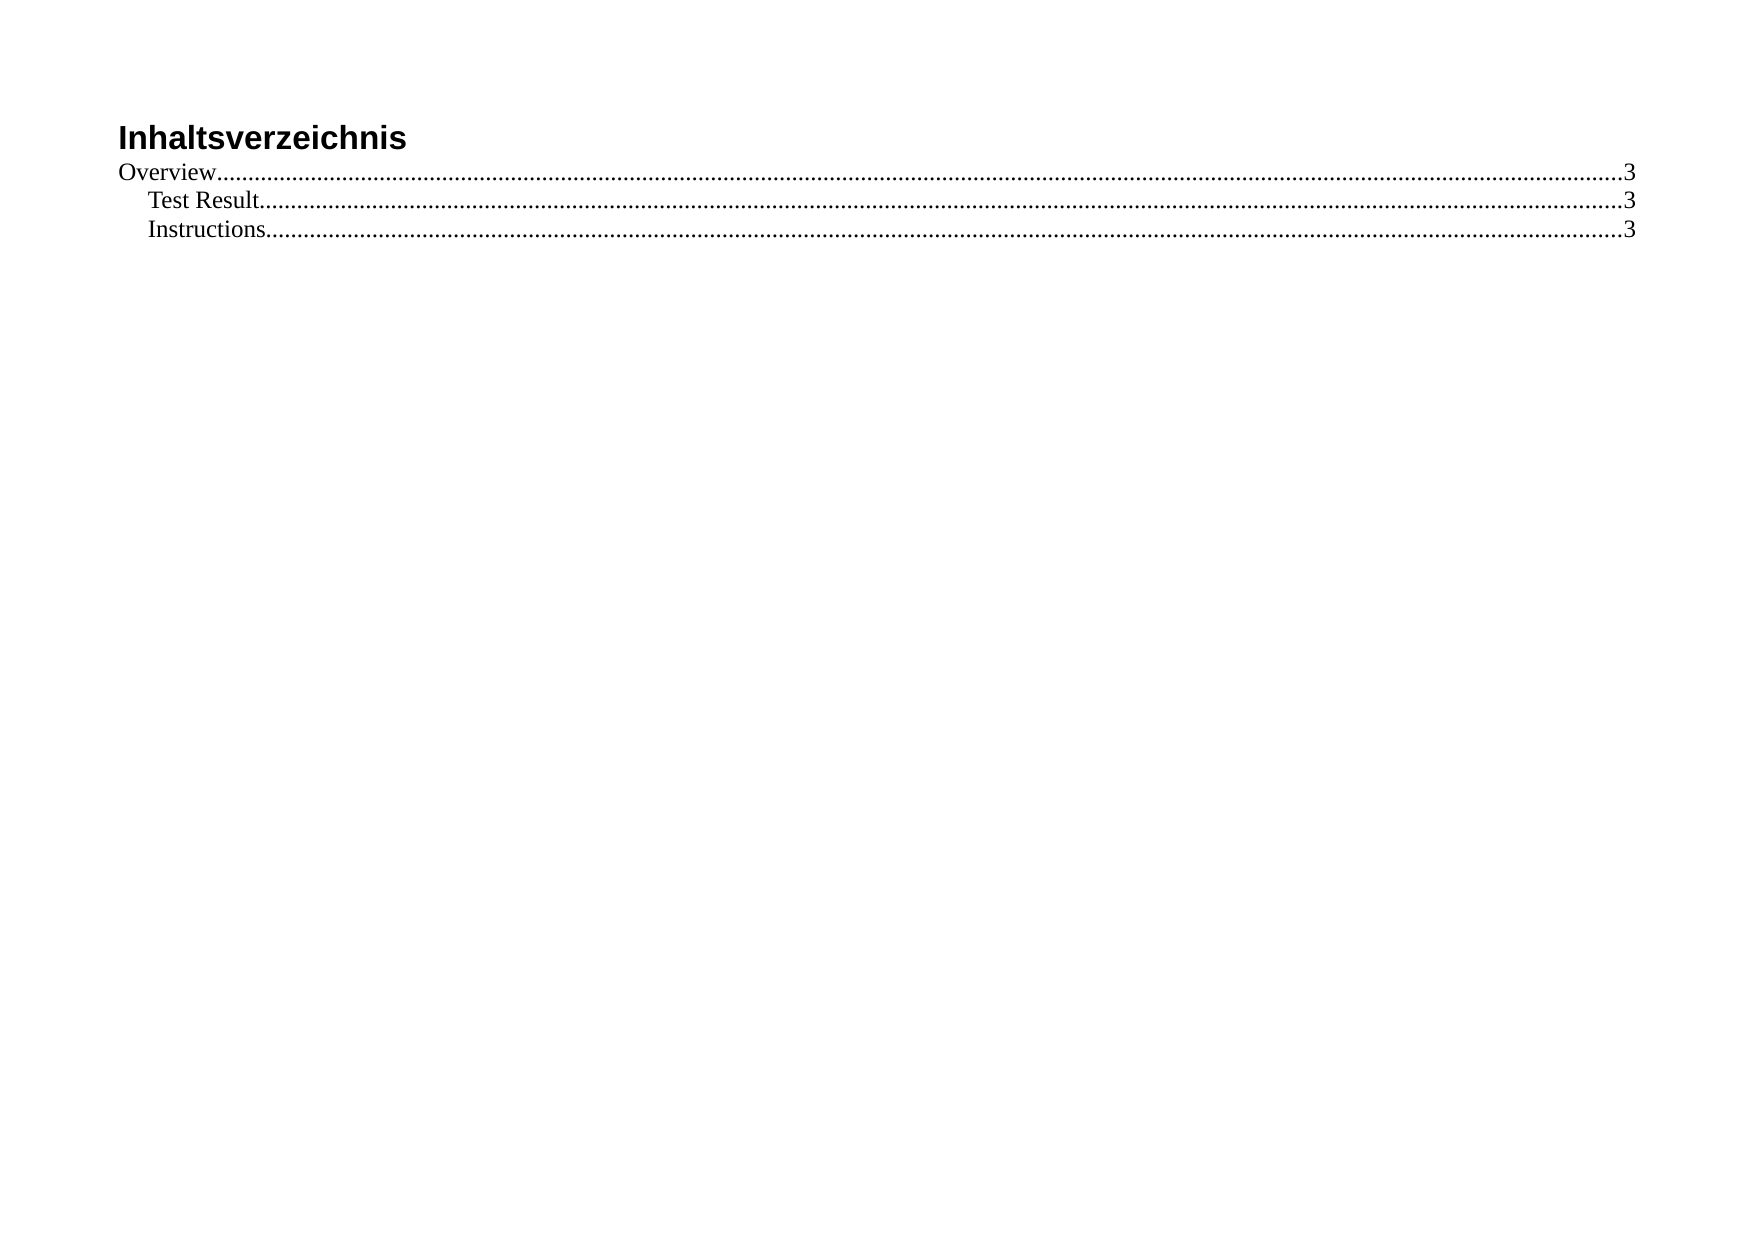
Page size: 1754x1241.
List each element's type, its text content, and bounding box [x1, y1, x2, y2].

text Instructions 3 [148, 214, 1636, 243]
text Test Result 3 [148, 185, 1636, 214]
text Overview 3 [118, 157, 1636, 185]
subtitle Inhaltsverzeichnis [118, 118, 1636, 157]
